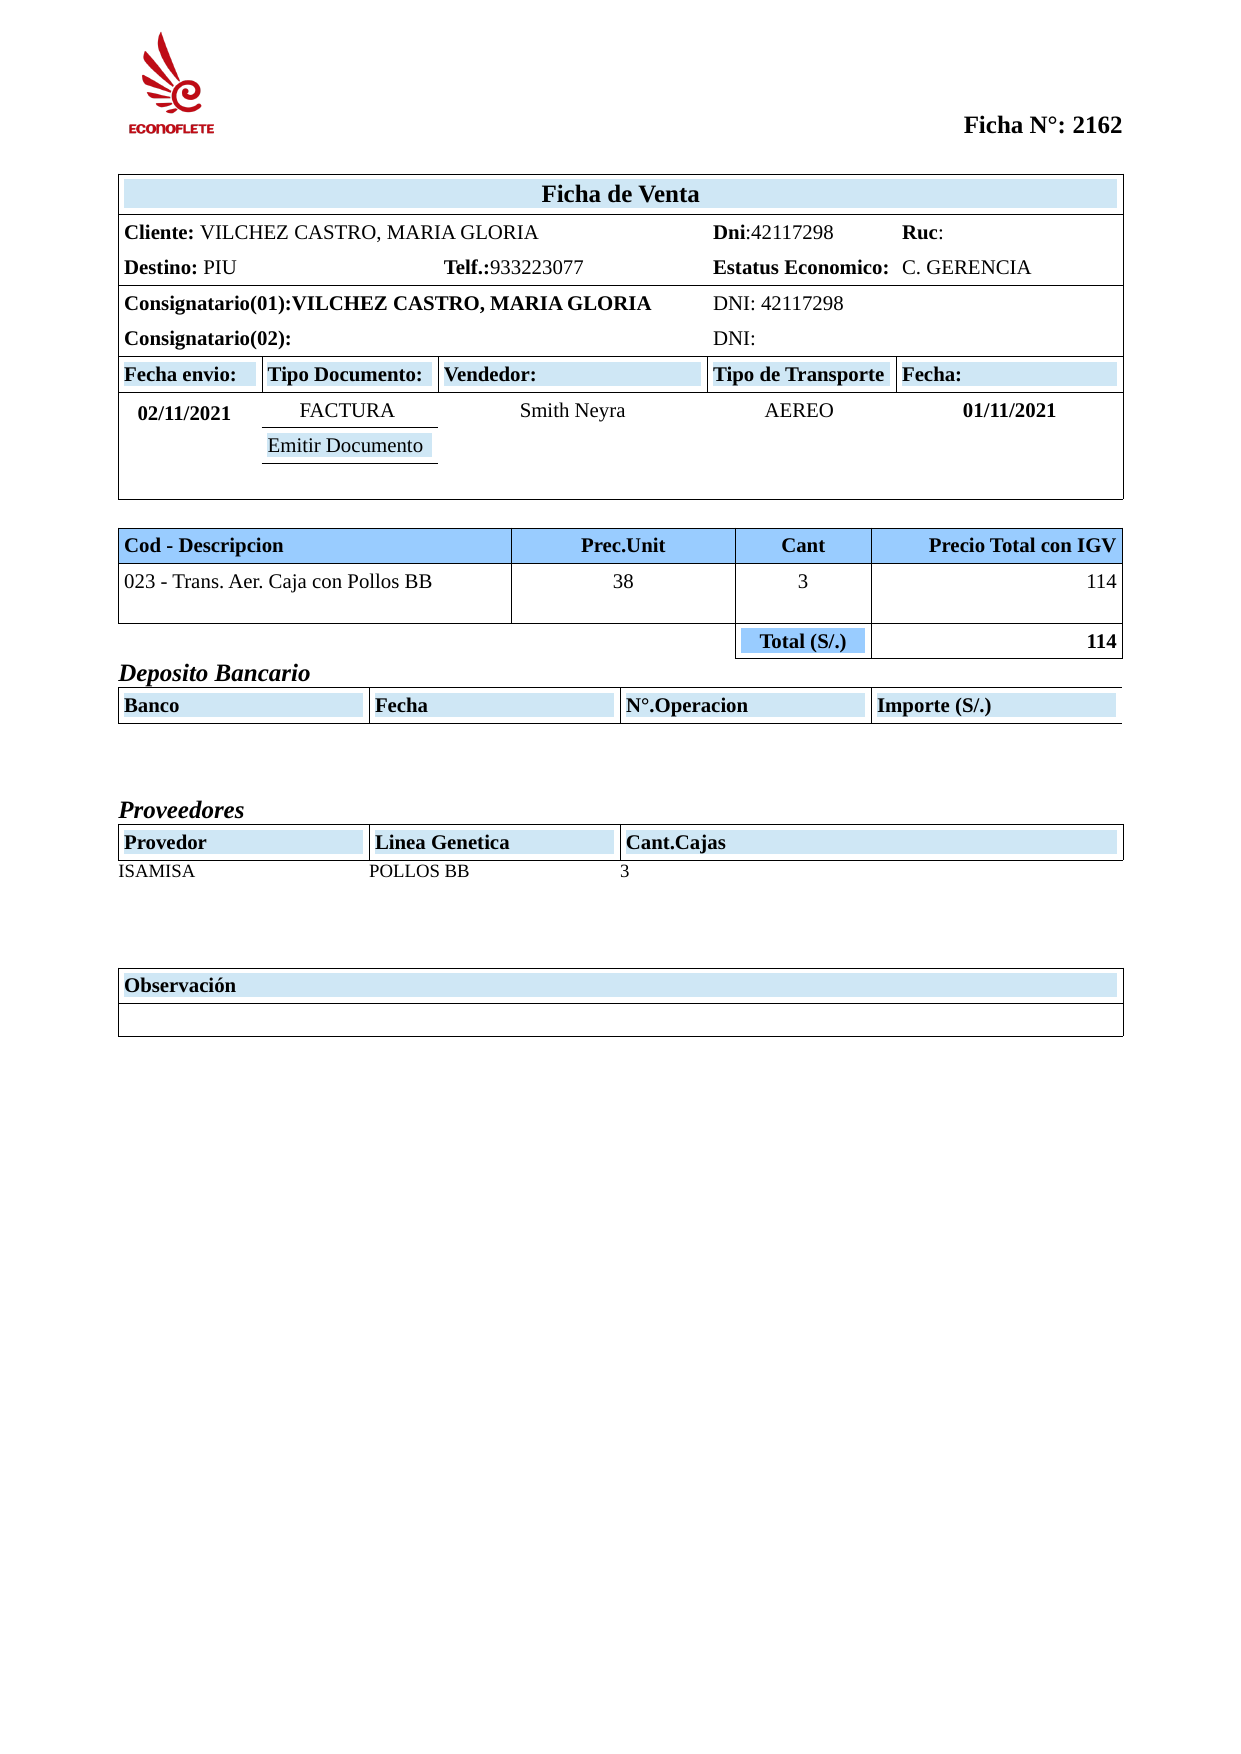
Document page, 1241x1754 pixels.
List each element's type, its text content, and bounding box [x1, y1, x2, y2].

table_header Observación [119, 969, 1123, 1003]
table_cell Smith Neyra [438, 393, 707, 498]
table_cell [620, 771, 871, 795]
table_cell [620, 924, 1123, 946]
table_cell Estatus Economico: [707, 249, 896, 285]
table_header Provedor [119, 825, 369, 859]
table_cell [118, 724, 369, 747]
table_cell Dni:42117298 [707, 215, 896, 249]
table_cell ISAMISA [118, 861, 369, 881]
table_header Banco [119, 688, 369, 723]
table_header Cant [736, 529, 871, 563]
table_cell [620, 946, 1123, 967]
table_cell [262, 464, 438, 498]
table_cell [118, 747, 369, 771]
table_cell AEREO [707, 393, 896, 498]
table_cell 023 - Trans. Aer. Caja con Pollos BB [119, 564, 511, 623]
table_cell 38 [512, 564, 735, 623]
table_cell [118, 903, 369, 924]
table_cell 114 [872, 564, 1122, 623]
table_cell [118, 924, 369, 946]
table_cell DNI: 42117298 [707, 286, 1123, 321]
table_cell [369, 724, 620, 747]
table_header N°.Operacion [621, 688, 871, 723]
table_cell [369, 946, 620, 967]
table_cell Consignatario(02): [119, 321, 707, 356]
table_cell Tipo Documento: [263, 357, 438, 392]
table_header Precio Total con IGV [872, 529, 1122, 563]
table_cell Destino: PIU [119, 249, 438, 285]
table_cell DNI: [707, 321, 1123, 356]
table_cell Total (S/.) [736, 624, 871, 658]
table_cell [118, 881, 369, 903]
table_cell C. GERENCIA [896, 249, 1123, 285]
table_header Importe (S/.) [872, 688, 1122, 723]
table_cell [369, 747, 620, 771]
table_cell [620, 881, 1123, 903]
table_cell FACTURA [262, 393, 438, 427]
table_cell 3 [620, 861, 1123, 881]
text Proveedores [118, 795, 1122, 824]
table_cell Fecha envio: [119, 357, 262, 392]
table_cell [511, 624, 735, 658]
table_cell Ruc: [896, 215, 1123, 249]
table_header Cant.Cajas [621, 825, 1123, 859]
table_cell Fecha: [897, 357, 1123, 392]
table_cell Telf.:933223077 [438, 249, 707, 285]
table_cell [369, 903, 620, 924]
table_cell Emitir Documento [262, 428, 438, 463]
table_cell Tipo de Transporte [708, 357, 896, 392]
table_cell 02/11/2021 [119, 393, 262, 498]
table_cell Vendedor: [439, 357, 707, 392]
table_cell [620, 747, 871, 771]
table_cell Cliente: VILCHEZ CASTRO, MARIA GLORIA [119, 215, 707, 249]
table_cell [369, 771, 620, 795]
table_cell [369, 924, 620, 946]
table_cell [118, 624, 511, 658]
table_cell POLLOS BB [369, 861, 620, 881]
table_header Cod - Descripcion [119, 529, 511, 563]
table_cell [871, 747, 1122, 771]
table_cell [118, 946, 369, 967]
table_cell [118, 771, 369, 795]
table_header Ficha de Venta [119, 175, 1123, 214]
table_cell [871, 771, 1122, 795]
table_cell [620, 724, 871, 747]
picture [118, 31, 225, 134]
table_cell Consignatario(01):VILCHEZ CASTRO, MARIA GLORIA [119, 286, 707, 321]
text Deposito Bancario [118, 658, 1122, 687]
table_cell [119, 1004, 1123, 1036]
table_cell 3 [736, 564, 871, 623]
table_cell [871, 724, 1122, 747]
table_cell [620, 903, 1123, 924]
table_cell 01/11/2021 [896, 393, 1123, 498]
table_cell 114 [872, 624, 1122, 658]
table_header Prec.Unit [512, 529, 735, 563]
table_header Linea Genetica [370, 825, 620, 859]
table_cell [369, 881, 620, 903]
table_header Fecha [370, 688, 620, 723]
